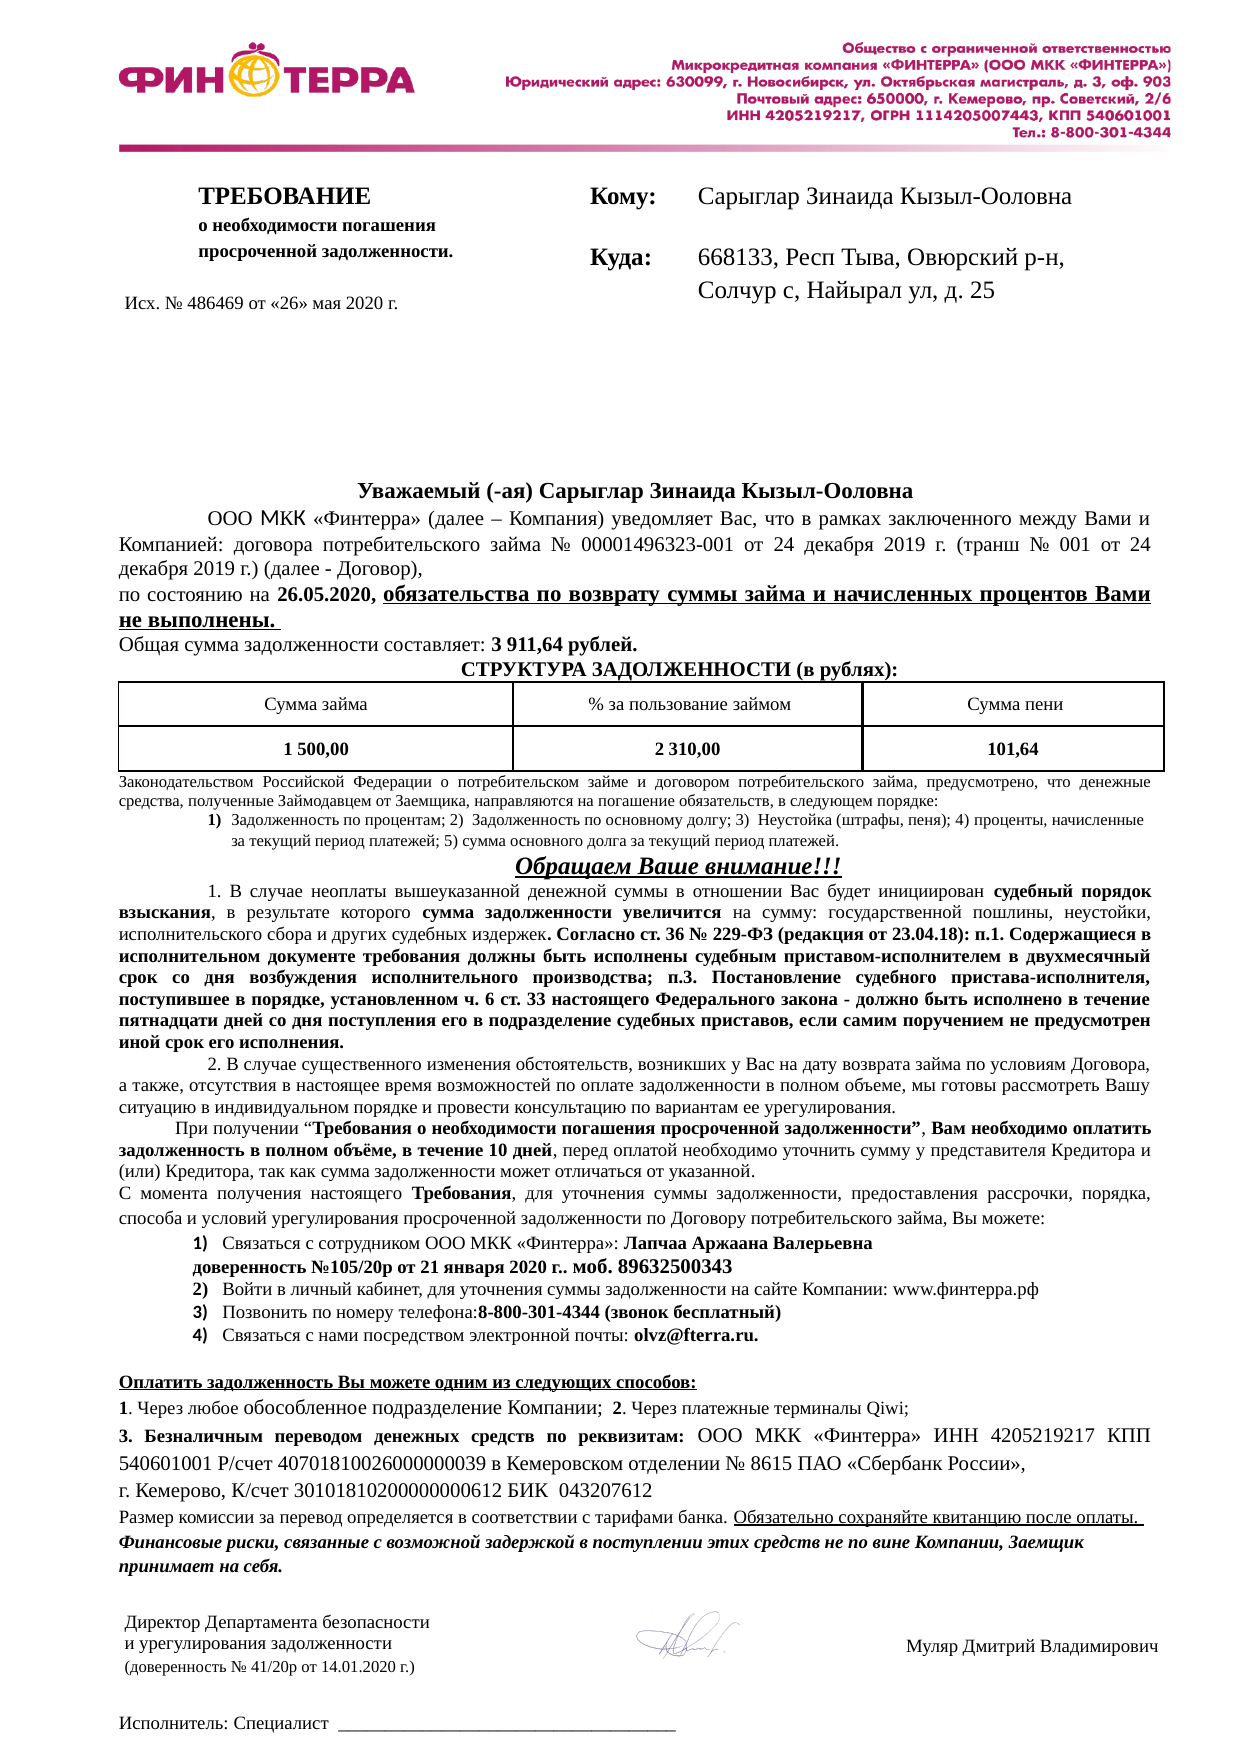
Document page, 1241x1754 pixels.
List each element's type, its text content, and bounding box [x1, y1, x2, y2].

table_cell 1 500,00 [119, 727, 512, 769]
list Позвонить по номеру телефона:8-800-301-4344 (звонок бесплатный) [192, 1300, 1152, 1323]
text Оплатить задолженность Вы можете одним из следующих способов: [118, 1371, 1152, 1392]
table_header ТРЕБОВАНИЕ о необходимости погашения просроченной задолженности. Исх. № 486469 от «26» мая 2020 г. [119, 175, 584, 398]
text по состоянию на 26.05.2020, обязательства по возврату суммы займа и начисленных процентов Вами не выполнены. [118, 580, 1152, 632]
text доверенность №105/20р от 21 января 2020 г.. моб. 89632500343 [192, 1254, 1152, 1278]
text С момента получения настоящего Требования, для уточнения суммы задолженности, предоставления рассрочки, порядка, способа и условий урегулирования просроченной задолженности по Договору потребительского займа, Вы можете: [118, 1182, 1152, 1228]
text Размер комиссии за перевод определяется в соответствии с тарифами банка. Обязательно сохраняйте квитанцию после оплаты. Финансовые риски, связанные с возможной задержкой в поступлении этих средств не по вине Компании, Заемщик принимает на себя. [118, 1506, 1152, 1577]
text 2. В случае существенного изменения обстоятельств, возникших у Вас на дату возврата займа по условиям Договора, а также, отсутствия в настоящее время возможностей по оплате задолженности в полном объеме, мы готовы рассмотреть Вашу ситуацию в индивидуальном порядке и провести консультацию по вариантам ее урегулирования. [118, 1052, 1152, 1117]
text г. Кемерово, К/счет 30101810200000000612 БИК 043207612 [118, 1478, 1152, 1502]
table_cell 668133, Респ Тыва, Овюрский р-н, Солчур с, Найырал ул, д. 25 [692, 236, 1116, 398]
list Связаться с нами посредством электронной почты: olvz@fterra.ru. [192, 1323, 1152, 1346]
list Связаться с сотрудником ООО МКК «Финтерра»: Лапчаа Аржаана Валерьевна [148, 1231, 1152, 1254]
table_header Сумма займа [119, 683, 512, 725]
text При получении “Требования о необходимости погашения просроченной задолженности”, Вам необходимо оплатить задолженность в полном объёме, в течение 10 дней, перед оплатой необходимо уточнить сумму у представителя Кредитора и (или) Кредитора, так как сумма задолженности может отличаться от указанной. [118, 1117, 1152, 1182]
picture [118, 42, 1171, 152]
list Войти в личный кабинет, для уточнения суммы задолженности на сайте Компании: www.финтерра.рф [163, 1278, 1152, 1300]
text СТРУКТУРА ЗАДОЛЖЕННОСТИ (в рублях): [118, 656, 1152, 681]
table_header [570, 1605, 807, 1687]
table_header [1116, 175, 1169, 398]
text Уважаемый (-ая) Сарыглар Зинаида Кызыл-Ооловна [118, 477, 1152, 503]
text Законодательством Российской Федерации о потребительском займе и договором потребительского займа, предусмотрено, что денежные средства, полученные Займодавцем от Заемщика, направляются на погашение обязательств, в следующем порядке: [118, 772, 1152, 810]
text 1. В случае неоплаты вышеуказанной денежной суммы в отношении Вас будет инициирован судебный порядок взыскания, в результате которого сумма задолженности увеличится на сумму: государственной пошлины, неустойки, исполнительского сбора и других судебных издержек. Согласно ст. 36 № 229-ФЗ (редакция от 23.04.18): п.1. Содержащиеся в исполнительном документе требования должны быть исполнены судебным приставом-исполнителем в двухмесячный срок со дня возбуждения исполнительного производства; п.3. Постановление судебного пристава-исполнителя, поступившее в порядке, установленном ч. 6 ст. 33 настоящего Федерального закона - должно быть исполнено в течение пятнадцати дней со дня поступления его в подразделение судебных приставов, если самим поручением не предусмотрен иной срок его исполнения. [118, 880, 1152, 1052]
text Обращаем Ваше внимание!!! [118, 851, 1152, 880]
table_cell 2 310,00 [514, 727, 861, 769]
table_cell 101,64 [864, 727, 1163, 769]
list Задолженность по процентам; 2) Задолженность по основному долгу; 3) Неустойка (штрафы, пеня); 4) проценты, начисленные за текущий период платежей; 5) сумма основного долга за текущий период платежей. [207, 810, 1152, 850]
text Исполнитель: Специалист ____________________________________ [118, 1712, 1152, 1734]
table_cell Куда: [584, 236, 692, 398]
table_header Кому: [584, 175, 692, 236]
text Общая сумма задолженности составляет: 3 911,64 рублей. [118, 632, 1152, 656]
text 1. Через любое обособленное подразделение Компании; 2. Через платежные терминалы Qiwi; [118, 1395, 1152, 1419]
table_header Директор Департамента безопасности и урегулирования задолженности (доверенность № 41/20р от 14.01.2020 г.) [119, 1605, 570, 1687]
text ООО МКК «Финтерра» (далее – Компания) уведомляет Вас, что в рамках заключенного между Вами и Компанией: договора потребительского займа № 00001496323-001 от 24 декабря 2019 г. (транш № 001 от 24 декабря 2019 г.) (далее - Договор), [118, 503, 1152, 580]
table_header Муляр Дмитрий Владимирович [807, 1605, 1164, 1687]
text 3. Безналичным переводом денежных средств по реквизитам: ООО МКК «Финтерра» ИНН 4205219217 КПП 540601001 Р/счет 40701810026000000039 в Кемеровском отделении № 8615 ПАО «Сбербанк России», [118, 1423, 1152, 1474]
table_header Сарыглар Зинаида Кызыл-Ооловна [692, 175, 1116, 236]
table_header Сумма пени [864, 683, 1163, 725]
picture [635, 1610, 742, 1660]
table_header % за пользование займом [514, 683, 861, 725]
